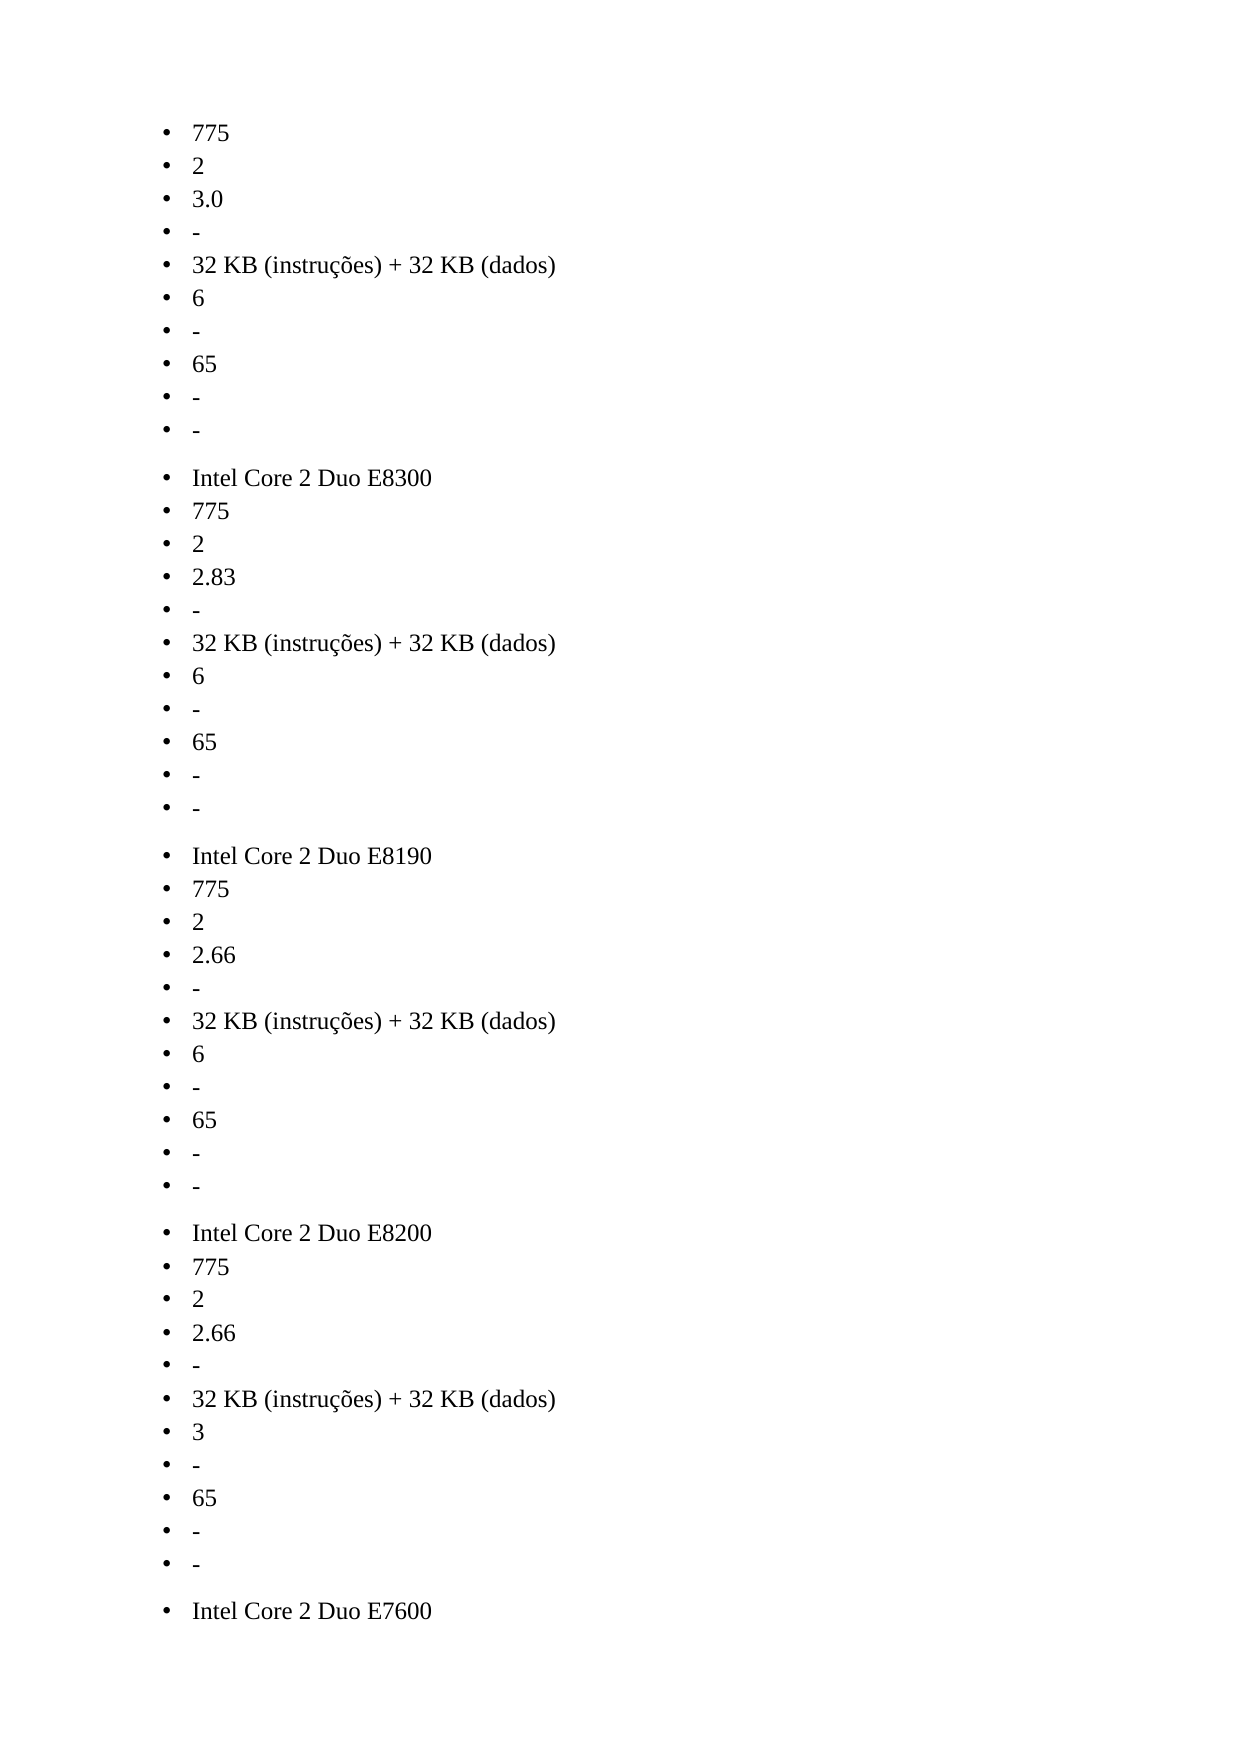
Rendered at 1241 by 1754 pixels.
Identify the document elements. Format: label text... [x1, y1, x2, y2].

list - [162, 316, 1122, 345]
list 2 [162, 1284, 1122, 1313]
list - [162, 793, 1122, 822]
list 2.66 [162, 940, 1122, 968]
list 775 [162, 496, 1122, 525]
list - [162, 1516, 1122, 1544]
list Intel Core 2 Duo E8300 [162, 463, 1122, 492]
list 2 [162, 907, 1122, 936]
list 2 [162, 151, 1122, 180]
list 65 [162, 1105, 1122, 1134]
list 32 KB (instruções) + 32 KB (dados) [162, 250, 1122, 279]
list 775 [162, 874, 1122, 902]
list 65 [162, 349, 1122, 378]
list 6 [162, 1039, 1122, 1068]
list 2.83 [162, 562, 1122, 591]
list - [162, 1171, 1122, 1200]
list - [162, 1072, 1122, 1101]
list - [162, 1450, 1122, 1478]
list - [162, 1549, 1122, 1577]
list Intel Core 2 Duo E8200 [162, 1218, 1122, 1247]
list 65 [162, 1483, 1122, 1511]
list - [162, 1351, 1122, 1379]
list Intel Core 2 Duo E8190 [162, 841, 1122, 869]
list 2 [162, 529, 1122, 558]
list - [162, 382, 1122, 411]
list 3 [162, 1417, 1122, 1445]
list 775 [162, 118, 1122, 147]
list 6 [162, 661, 1122, 690]
list 32 KB (instruções) + 32 KB (dados) [162, 1006, 1122, 1034]
list 32 KB (instruções) + 32 KB (dados) [162, 1384, 1122, 1412]
list - [162, 415, 1122, 444]
list 3.0 [162, 184, 1122, 213]
list - [162, 217, 1122, 246]
list 65 [162, 727, 1122, 756]
list 6 [162, 283, 1122, 312]
list 32 KB (instruções) + 32 KB (dados) [162, 628, 1122, 657]
list - [162, 694, 1122, 723]
list 775 [162, 1252, 1122, 1280]
list - [162, 760, 1122, 789]
list - [162, 973, 1122, 1002]
list - [162, 595, 1122, 624]
list Intel Core 2 Duo E7600 [162, 1596, 1122, 1625]
list - [162, 1138, 1122, 1167]
list 2.66 [162, 1318, 1122, 1346]
